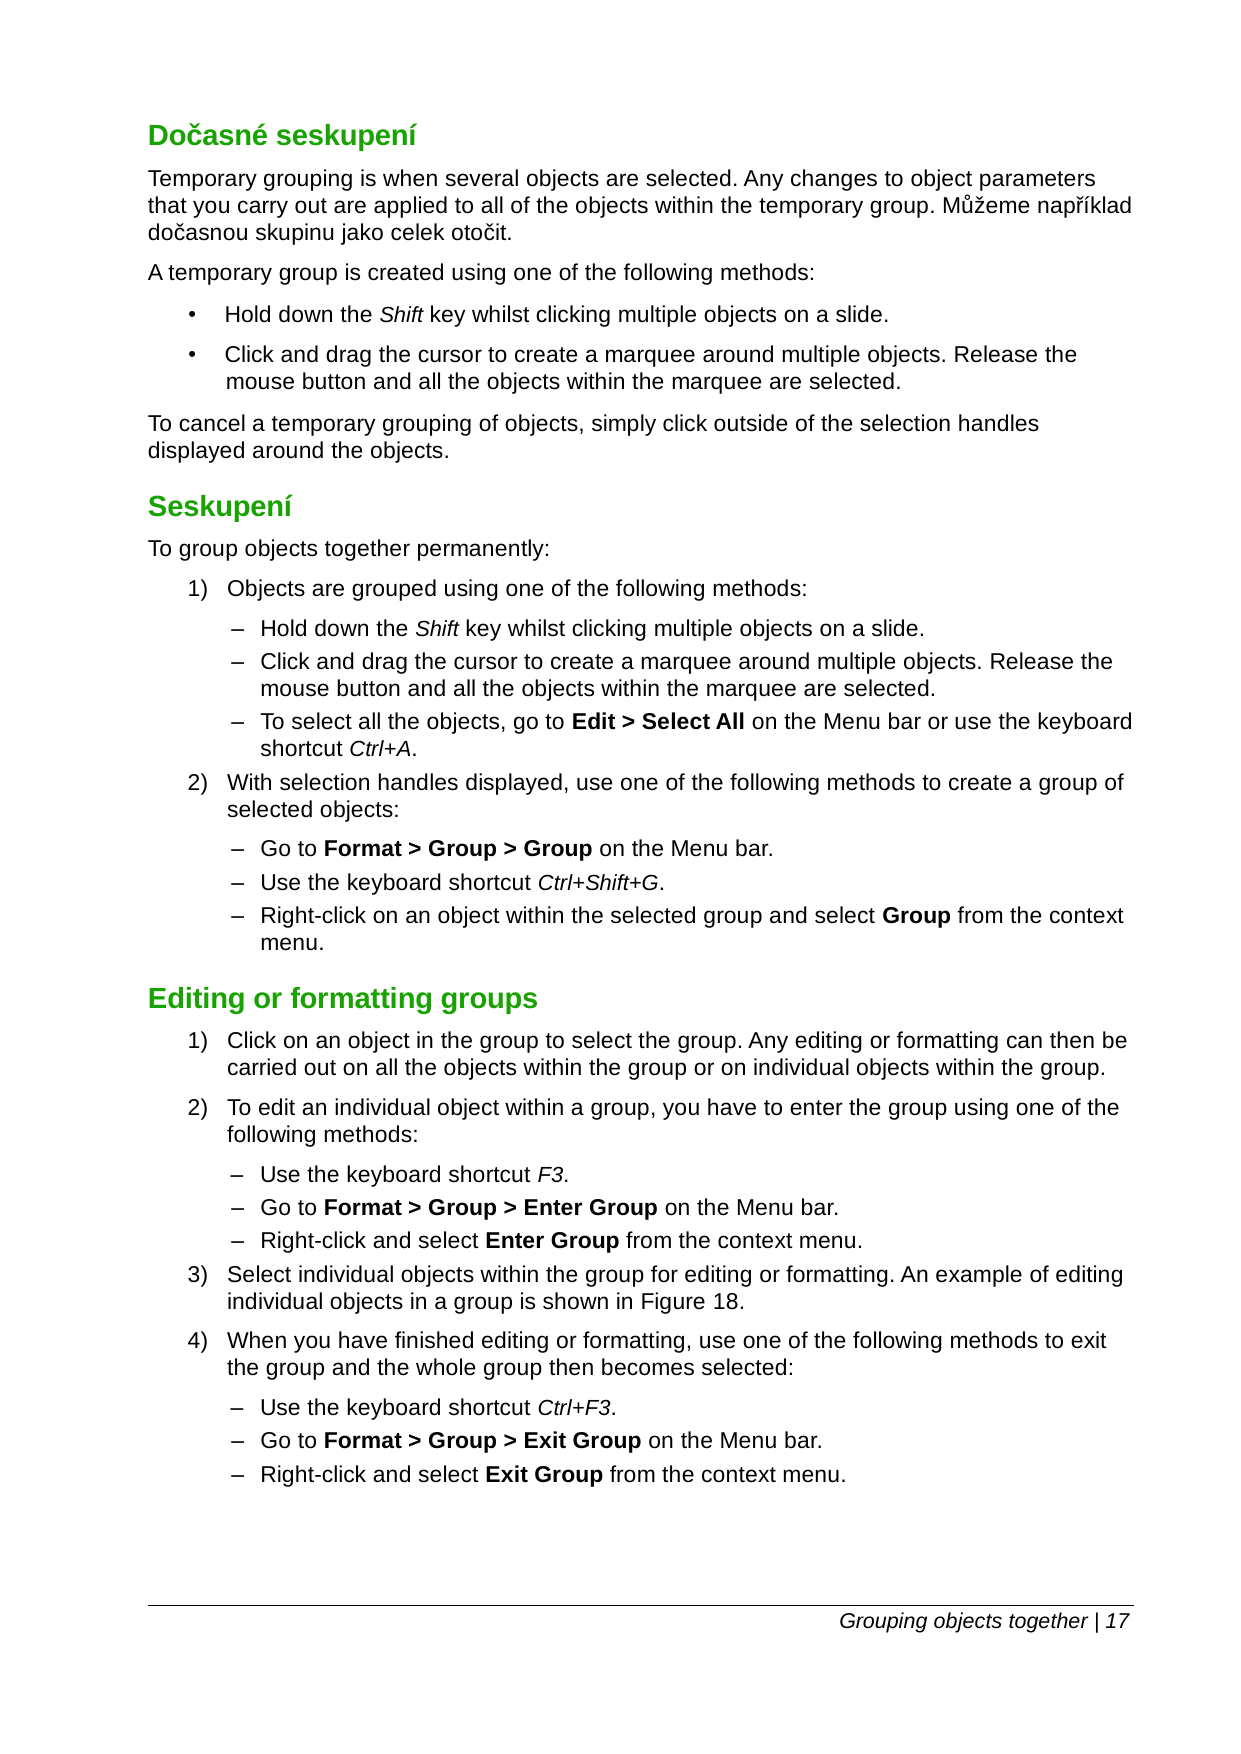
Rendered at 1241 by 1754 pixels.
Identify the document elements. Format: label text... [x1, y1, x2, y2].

list Right-click and select Exit Group from the context menu. [231, 1460, 1134, 1487]
text To cancel a temporary grouping of objects, simply click outside of the selection handles displayed around the objects. [148, 409, 1134, 464]
list Go to Format > Group > Exit Group on the Menu bar. [231, 1427, 1134, 1454]
subtitle Dočasné seskupení [148, 118, 1134, 152]
text Temporary grouping is when several objects are selected. Any changes to object parameters that you carry out are applied to all of the objects within the temporary group. Můžeme například dočasnou skupinu jako celek otočit. [148, 164, 1134, 245]
list Click and drag the cursor to create a marquee around multiple objects. Release the mouse button and all the objects within the marquee are selected. [185, 337, 1134, 397]
list When you have finished editing or formatting, use one of the following methods to exit the group and the whole group then becomes selected: [208, 1327, 1134, 1381]
list Use the keyboard shortcut Ctrl+F3. [230, 1393, 1134, 1420]
text A temporary group is created using one of the following methods: [148, 258, 1134, 285]
list Go to Format > Group > Group on the Menu bar. [231, 835, 1134, 862]
subtitle Seskupení [148, 489, 1134, 522]
list Use the keyboard shortcut Ctrl+Shift+G. [231, 868, 1134, 895]
list Use the keyboard shortcut F3. [230, 1160, 1134, 1187]
list Select individual objects within the group for editing or formatting. An example of editing individual objects in a group is shown in Figure 18. [208, 1260, 1134, 1314]
list Click and drag the cursor to create a marquee around multiple objects. Release the mouse button and all the objects within the marquee are selected. [231, 647, 1134, 701]
list Hold down the Shift key whilst clicking multiple objects on a slide. [185, 297, 1134, 327]
list To edit an individual object within a group, you have to enter the group using one of the following methods: [208, 1093, 1134, 1147]
subtitle Editing or formatting groups [148, 981, 1134, 1014]
list With selection handles displayed, use one of the following methods to create a group of selected objects: [208, 768, 1134, 822]
list Objects are grouped using one of the following methods: [208, 574, 1134, 601]
list Go to Format > Group > Enter Group on the Menu bar. [231, 1193, 1134, 1220]
list Hold down the Shift key whilst clicking multiple objects on a slide. [231, 614, 1134, 641]
list Right-click and select Enter Group from the context menu. [231, 1227, 1134, 1254]
list To select all the objects, go to Edit > Select All on the Menu bar or use the keyboard shortcut Ctrl+A. [231, 708, 1134, 762]
list Click on an object in the group to select the group. Any editing or formatting can then be carried out on all the objects within the group or on individual objects within the group. [208, 1027, 1134, 1081]
text To group objects together permanently: [148, 535, 1134, 562]
list Right-click on an object within the selected group and select Group from the context menu. [231, 901, 1134, 956]
